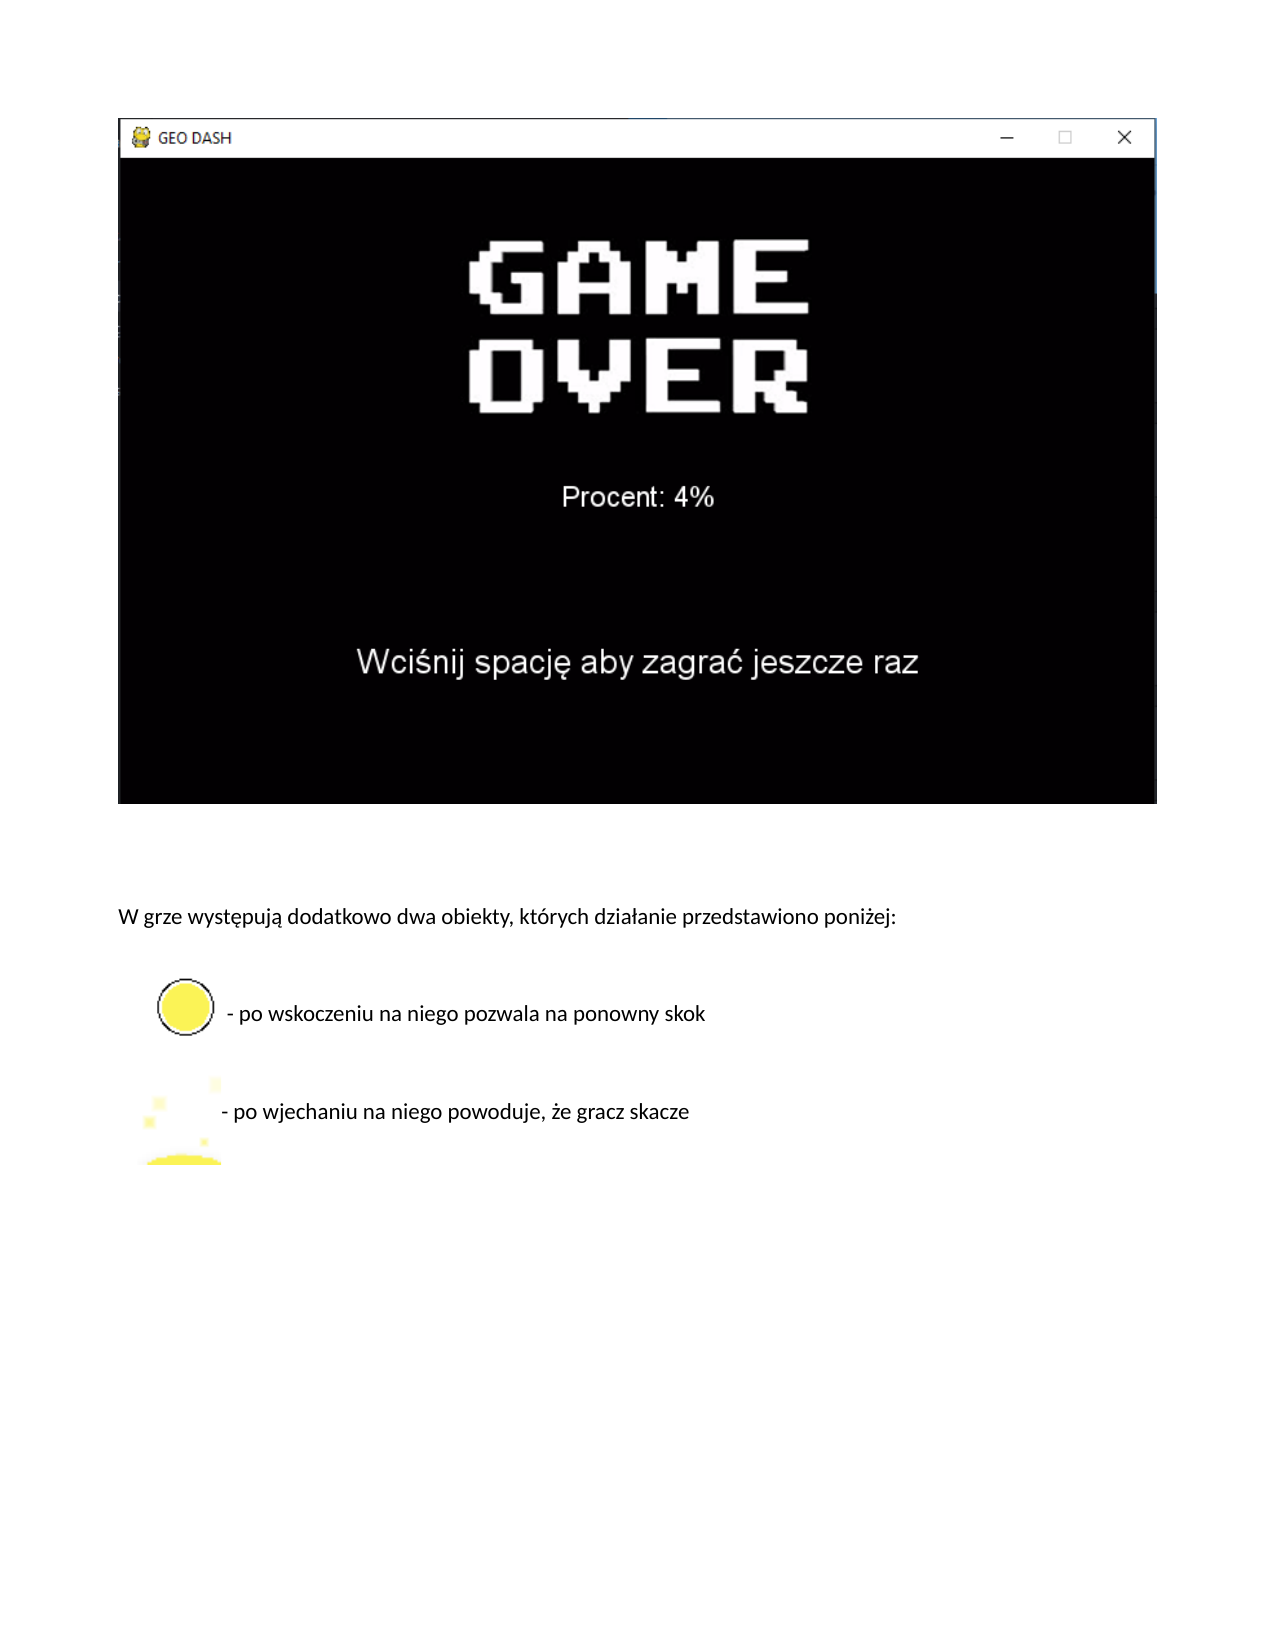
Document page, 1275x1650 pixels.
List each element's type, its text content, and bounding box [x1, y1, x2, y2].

picture [145, 968, 227, 1047]
picture [118, 118, 1157, 804]
text - po wjechaniu na niego powoduje, że gracz skacze [222, 1097, 1157, 1125]
text W grze występują dodatkowo dwa obiekty, których działanie przedstawiono poniżej: [118, 902, 1157, 930]
text - po wskoczeniu na niego pozwala na ponowny skok [227, 999, 1157, 1027]
picture [137, 1070, 222, 1165]
